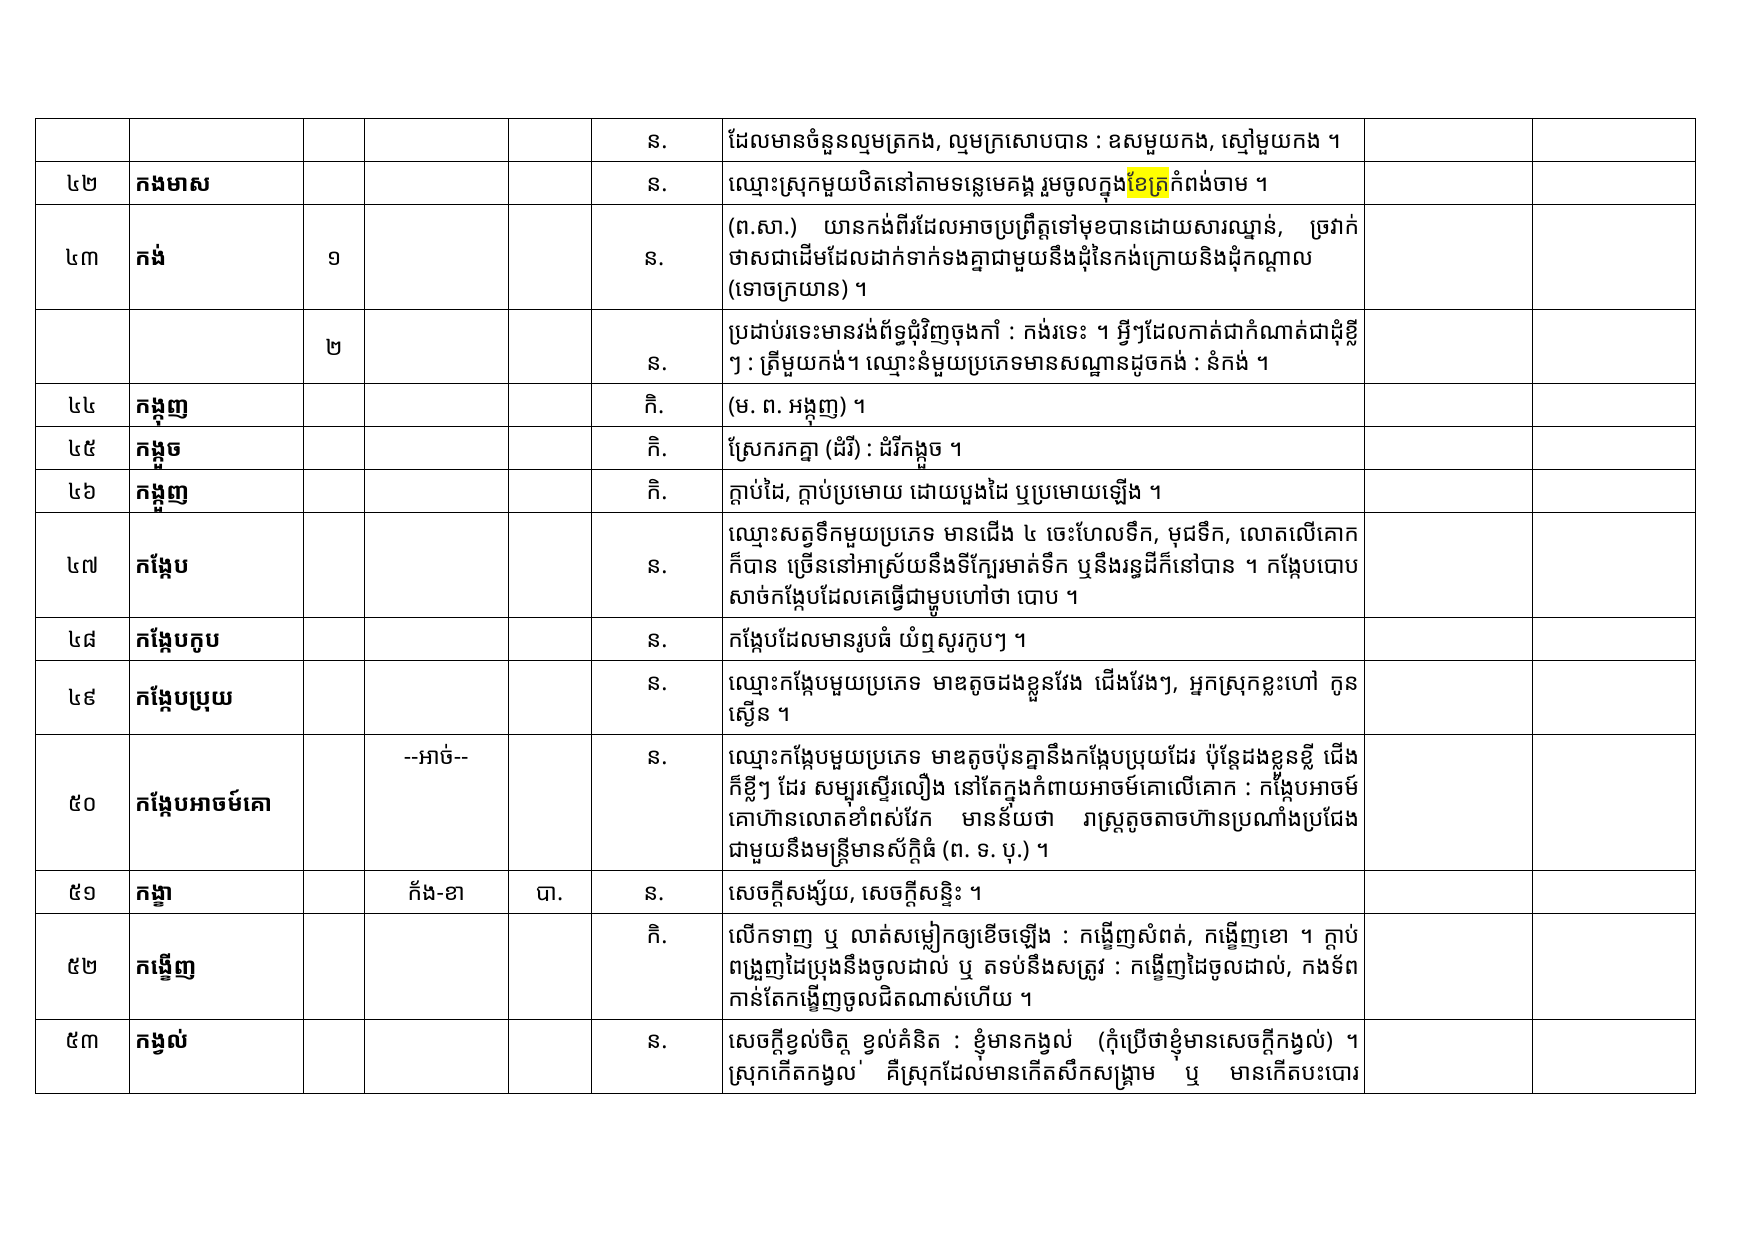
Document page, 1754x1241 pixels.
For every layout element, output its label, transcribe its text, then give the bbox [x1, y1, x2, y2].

table_cell [1365, 427, 1532, 469]
table_cell [1365, 735, 1532, 870]
table_cell ន. [592, 205, 722, 309]
table_cell [1365, 119, 1532, 161]
table_cell ន. [592, 513, 722, 617]
table_cell [365, 384, 508, 426]
table_cell [365, 661, 508, 734]
table_cell ៤២ [36, 162, 129, 204]
table_cell ន. [592, 162, 722, 204]
table_cell [304, 1020, 364, 1092]
table_cell កង្ខើញ [130, 914, 303, 1018]
table_cell [1533, 914, 1695, 1018]
table_cell [509, 470, 591, 512]
table_cell [1533, 1020, 1695, 1092]
table_cell កង្ខា [130, 871, 303, 913]
table_cell ន. [592, 1020, 722, 1092]
table_cell កង្កែប​ប្រុយ [130, 661, 303, 734]
table_cell កង្វល់ [130, 1020, 303, 1092]
table_cell កង្កួញ [130, 470, 303, 512]
table_cell ៤៤ [36, 384, 129, 426]
table_cell [509, 310, 591, 383]
table_cell [509, 1020, 591, 1092]
table_cell [1533, 871, 1695, 913]
table_cell កង្កែប​ដែល​មាន​រូប​ធំ យំ​ឮ​សូរ​កូប​ៗ ។ [723, 618, 1364, 660]
table_cell កងមាស [130, 162, 303, 204]
table_cell កង្កែប [130, 513, 303, 617]
table_cell ៥១ [36, 871, 129, 913]
table_cell សេចក្ដី​ខ្វល់​ចិត្ត ខ្វល់​គំនិត : ខ្ញុំ​មាន​កង្វល់ (កុំ​ប្រើ​ថា​ខ្ញុំ​មាន​សេចក្ដី​កង្វល់) ។ ស្រុក​កើត​កង្វល់ គឺ​ស្រុក​ដែល​មាន​កើត​សឹក​សង្គ្រាម ឬ មាន​កើត​បះបោរ​ [723, 1020, 1364, 1092]
table_cell ន. [592, 618, 722, 660]
table_cell [1533, 661, 1695, 734]
table_cell ៤៦ [36, 470, 129, 512]
table_cell ១ [304, 205, 364, 309]
table_cell [365, 205, 508, 309]
table_cell [1365, 871, 1532, 913]
table_cell ស្រែក​រក​គ្នា (ដំរី) : ដំរី​កង្កួច ។ [723, 427, 1364, 469]
table_cell [1533, 618, 1695, 660]
table_cell ប្រដាប់​រទេះ​មាន​វង់​ព័ទ្ធ​ជុំវិញ​ចុង​កាំ : កង់​រទេះ ។ អ្វី​ៗ​ដែល​កាត់​ជា​កំណាត់​ជា​ដុំ​ខ្លី​ៗ : ត្រី​មួយ​កង់។ ឈ្មោះ​នំ​មួយ​ប្រភេទ​មាន​សណ្ឋាន​ដូច​កង់ : នំ​កង់ ។ [723, 310, 1364, 383]
table_cell [1533, 735, 1695, 870]
table_cell [1365, 310, 1532, 383]
table_cell [1365, 205, 1532, 309]
table_cell [509, 205, 591, 309]
table_cell [1533, 205, 1695, 309]
table_cell ន. [592, 310, 722, 383]
table_cell កិ. [592, 427, 722, 469]
table_cell [1365, 470, 1532, 512]
table_cell ក័ង-ខា [365, 871, 508, 913]
table_cell កិ. [592, 470, 722, 512]
table_cell ន. [592, 119, 722, 161]
table_cell [509, 618, 591, 660]
table_cell ៤៥ [36, 427, 129, 469]
table_cell [365, 618, 508, 660]
table_cell [365, 119, 508, 161]
table_cell [304, 119, 364, 161]
table_cell [36, 310, 129, 383]
table_cell [1533, 427, 1695, 469]
table_cell ន. [592, 871, 722, 913]
table_cell [509, 427, 591, 469]
table_cell [304, 470, 364, 512]
table_cell កង្កែប​អាចម៍​គោ [130, 735, 303, 870]
table_cell កិ. [592, 384, 722, 426]
table_cell [509, 914, 591, 1018]
table_cell បា. [509, 871, 591, 913]
table_cell ៤៩ [36, 661, 129, 734]
table_cell [1533, 310, 1695, 383]
table_cell ន. [592, 661, 722, 734]
table_cell កិ. [592, 914, 722, 1018]
table_cell សេចក្ដី​សង្ស័យ, សេចក្ដី​សន្ទិះ ។ [723, 871, 1364, 913]
table_cell កង្កែប​កូប [130, 618, 303, 660]
table_cell ឈ្មោះ​សត្វ​ទឹក​មួយ​ប្រភេទ មាន​ជើង ៤ ចេះ​ហែល​ទឹក, មុជ​ទឹក, លោត​លើ​គោក​ក៏​បាន ច្រើន​នៅ​អាស្រ័យ​នឹង​ទី​ក្បែរ​មាត់​ទឹក ឬ​នឹង​រន្ធ​ដី​ក៏​នៅ​បាន ។ កង្កែប​បោប សាច់​កង្កែប​ដែល​គេ​ធ្វើ​ជា​ម្ហូប​ហៅ​ថា បោប ។ [723, 513, 1364, 617]
table_cell [1533, 384, 1695, 426]
table_cell --អាច់-- [365, 735, 508, 870]
table_cell កង្កួច [130, 427, 303, 469]
table_cell [304, 384, 364, 426]
table_cell [1365, 661, 1532, 734]
table_cell [509, 661, 591, 734]
table_cell [304, 618, 364, 660]
table_cell [509, 735, 591, 870]
table_cell ឈ្មោះ​កង្កែប​មួយ​ប្រភេទ មាឌ​តូច​ប៉ុន​គ្នា​នឹង​កង្កែប​ប្រុយ​ដែរ ប៉ុន្តែ​ដង​ខ្លួន​ខ្លី ជើង​ក៏​ខ្លី​ៗ ដែរ សម្បុរ​ស្ទើរ​លឿង នៅ​តែ​ក្នុង​កំពាយ​អាចម៍​គោ​លើ​គោក : កង្កែប​អាចម៍​គោ​ហ៊ាន​លោត​ខាំ​ពស់​វែក មាន​ន័យ​ថា រាស្រ្ត​តូចតាច​ហ៊ាន​ប្រណាំង​ប្រជែង​ជាមួយ​នឹង​មន្រ្តី​មាន​ស័ក្ដិ​ធំ (ព. ទ. បុ.) ។ [723, 735, 1364, 870]
table_cell [1533, 513, 1695, 617]
table_cell [130, 119, 303, 161]
table_cell [1365, 162, 1532, 204]
table_cell [304, 914, 364, 1018]
table_cell [1365, 513, 1532, 617]
table_cell ន. [592, 735, 722, 870]
table_cell [365, 513, 508, 617]
table_cell ៥២ [36, 914, 129, 1018]
table_cell ដែល​មាន​ចំនួន​ល្មម​ត្រកង, ល្មម​ក្រសោប​បាន : ឧស​មួយ​កង, ស្មៅ​មួយ​កង ។ [723, 119, 1364, 161]
table_cell [365, 162, 508, 204]
table_cell [304, 513, 364, 617]
table_cell (ម. ព. អង្កុញ) ។ [723, 384, 1364, 426]
table_cell [1533, 162, 1695, 204]
table_cell ឈ្មោះ​ស្រុក​មួយ​ឋិត​នៅ​តាម​ទន្លេ​មេគង្គ រួម​ចូល​ក្នុង​ខែត្រ​កំពង់ចាម ។ [723, 162, 1364, 204]
table_cell [509, 513, 591, 617]
table_cell (ព.សា.) យាន​កង់​ពីរ​ដែល​អាច​ប្រព្រឹត្ត​ទៅ​មុខ​បាន​ដោយសារ​ឈ្នាន់, ច្រវាក់​ថាស​ជាដើម​ដែល​ដាក់​ទាក់ទង​គ្នា​ជា​មួយ​នឹង​ដុំ​នៃ​កង់​ក្រោយ​និង​ដុំ​កណ្ដាល (ទោចក្រយាន) ។ [723, 205, 1364, 309]
table_cell [130, 310, 303, 383]
table_cell [1365, 384, 1532, 426]
table_cell [365, 914, 508, 1018]
table_cell [304, 661, 364, 734]
table_cell [1533, 119, 1695, 161]
table_cell [509, 119, 591, 161]
table_cell ៤៨ [36, 618, 129, 660]
table_cell កង់ [130, 205, 303, 309]
table_cell [365, 470, 508, 512]
table_cell [509, 162, 591, 204]
table_cell [36, 119, 129, 161]
table_cell [1365, 618, 1532, 660]
table_cell ៥០ [36, 735, 129, 870]
table_cell [304, 871, 364, 913]
table_cell [304, 162, 364, 204]
table_cell [304, 735, 364, 870]
table_cell លើក​ទាញ ឬ លាត់​សម្លៀក​ឲ្យ​ខើច​ឡើង : កង្ខើញ​សំពត់, កង្ខើញ​ខោ ។ ក្ដាប់​ពង្រួញ​ដៃ​ប្រុង​នឹង​ចូល​ដាល់ ឬ ត​ទប់​នឹង​សត្រូវ : កង្ខើញ​ដៃ​ចូល​ដាល់, កង​ទ័ព​កាន់​តែ​កង្ខើញ​ចូល​ជិត​ណាស់​ហើយ​ ។ [723, 914, 1364, 1018]
table_cell [365, 1020, 508, 1092]
table_cell កង្កុញ [130, 384, 303, 426]
table_cell ២ [304, 310, 364, 383]
table_cell ៤៣ [36, 205, 129, 309]
table_cell [365, 310, 508, 383]
table_cell [1365, 914, 1532, 1018]
table_cell ៥៣ [36, 1020, 129, 1092]
table_cell [304, 427, 364, 469]
table_cell ក្ដាប់​ដៃ, ក្ដាប់​ប្រមោយ ដោយ​បួង​ដៃ ឬ​ប្រមោយ​ឡើង ។ [723, 470, 1364, 512]
table_cell [509, 384, 591, 426]
table_cell ៤៧ [36, 513, 129, 617]
table_cell ឈ្មោះ​កង្កែប​មួយ​ប្រភេទ មាឌ​តូច​ដង​ខ្លួន​វែង ជើង​វែង​ៗ, អ្នក​ស្រុក​ខ្លះ​ហៅ កូន​ស្ងើន ។ [723, 661, 1364, 734]
table_cell [1365, 1020, 1532, 1092]
table_cell [365, 427, 508, 469]
table_cell [1533, 470, 1695, 512]
